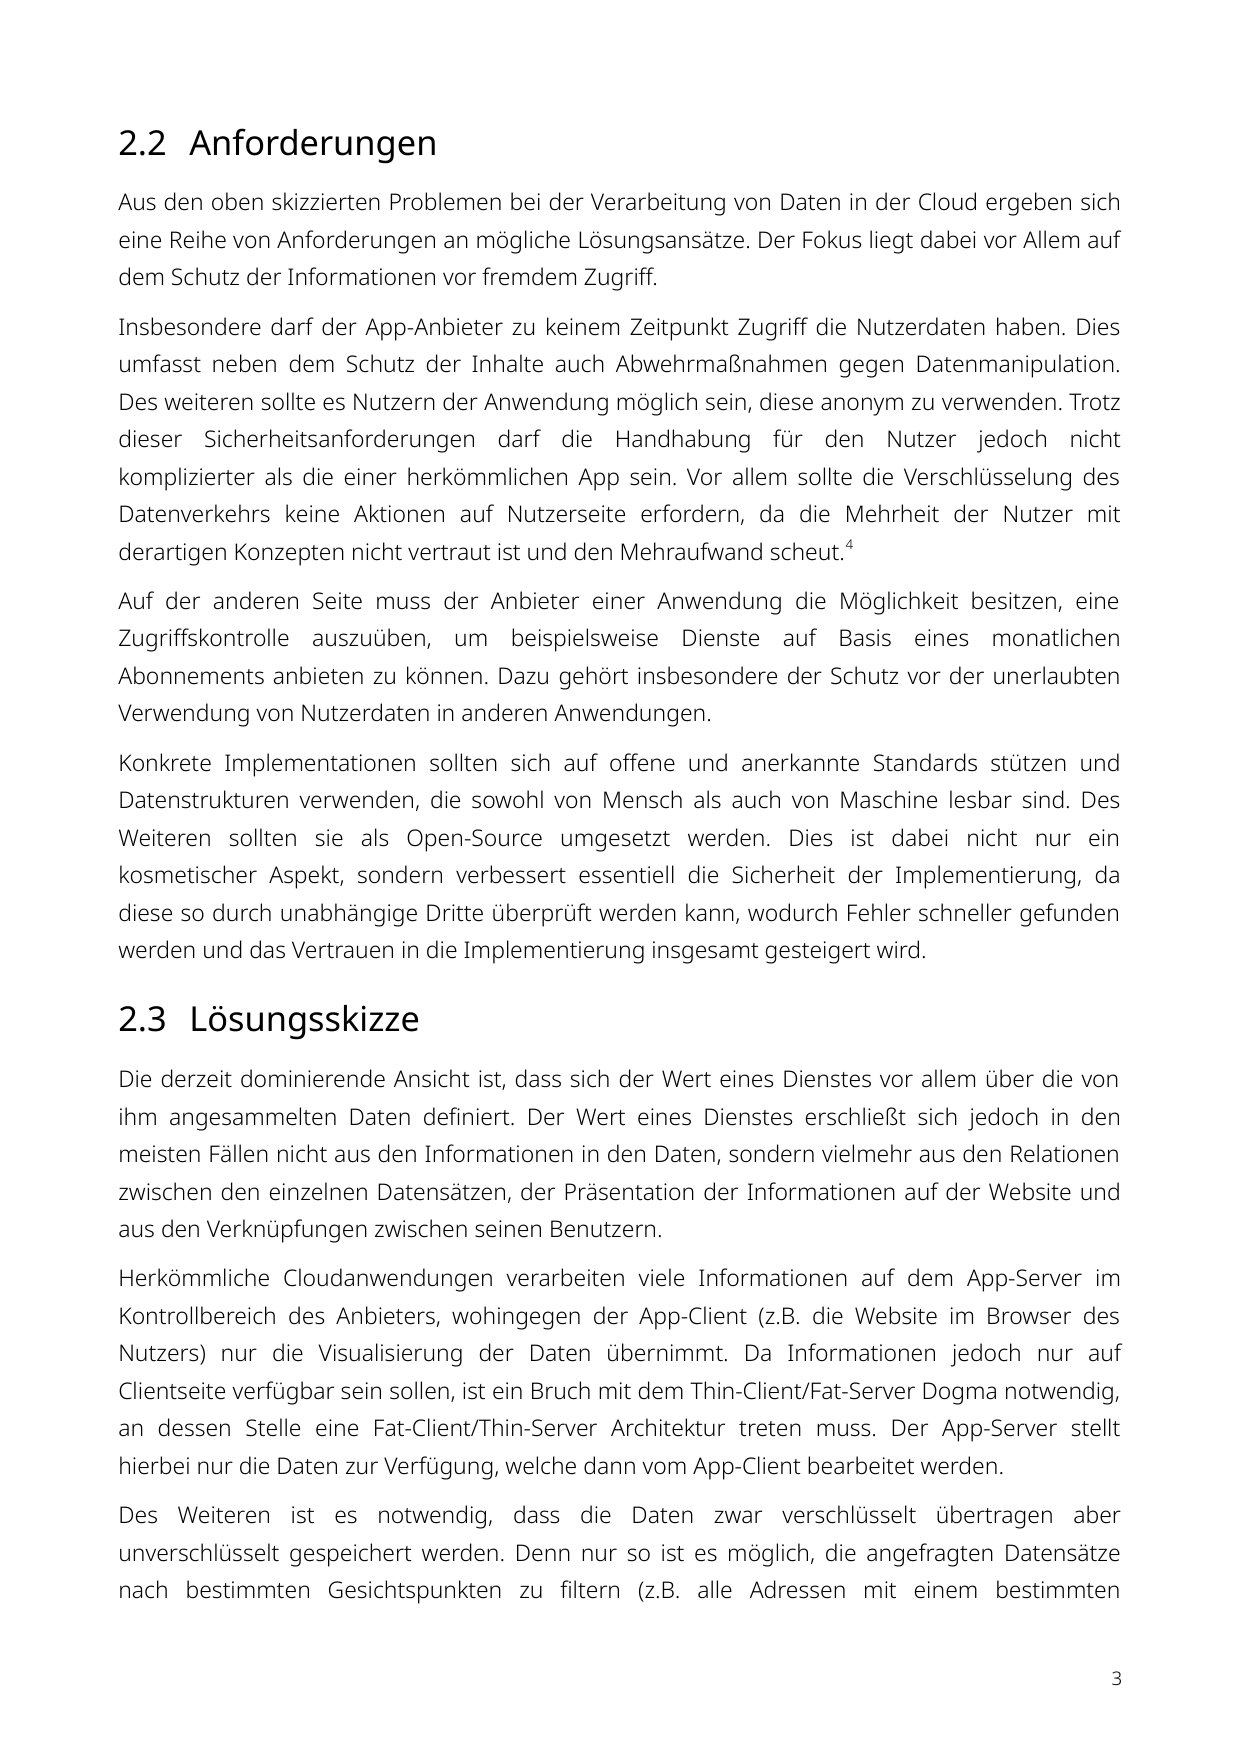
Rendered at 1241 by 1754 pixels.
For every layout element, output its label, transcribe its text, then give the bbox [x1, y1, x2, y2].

text Konkrete Implementationen sollten sich auf offene und anerkannte Standards stützen und Datenstrukturen verwenden, die sowohl von Mensch als auch von Maschine lesbar sind. Des Weiteren sollten sie als Open-Source umgesetzt werden. Dies ist dabei nicht nur ein kosmetischer Aspekt, sondern verbessert essentiell die Sicherheit der Implementierung, da diese so durch unabhängige Dritte überprüft werden kann, wodurch Fehler schneller gefunden werden und das Vertrauen in die Implementierung insgesamt gesteigert wird. [118, 746, 1122, 965]
subtitle Anforderungen [118, 118, 1122, 165]
text Auf der anderen Seite muss der Anbieter einer Anwendung die Möglichkeit besitzen, eine Zugriffskontrolle auszuüben, um beispielsweise Dienste auf Basis eines monatlichen Abonnements anbieten zu können. Dazu gehört insbesondere der Schutz vor der unerlaubten Verwendung von Nutzerdaten in anderen Anwendungen. [118, 585, 1122, 728]
text Aus den oben skizzierten Problemen bei der Verarbeitung von Daten in der Cloud ergeben sich eine Reihe von Anforderungen an mögliche Lösungsansätze. Der Fokus liegt dabei vor Allem auf dem Schutz der Informationen vor fremdem Zugriff. [118, 186, 1122, 292]
text Insbesondere darf der App-Anbieter zu keinem Zeitpunkt Zugriff die Nutzerdaten haben. Dies umfasst neben dem Schutz der Inhalte auch Abwehrmaßnahmen gegen Datenmanipulation. Des weiteren sollte es Nutzern der Anwendung möglich sein, diese anonym zu verwenden. Trotz dieser Sicherheitsanforderungen darf die Handhabung für den Nutzer jedoch nicht komplizierter als die einer herkömmlichen App sein. Vor allem sollte die Verschlüsselung des Datenverkehrs keine Aktionen auf Nutzerseite erfordern, da die Mehrheit der Nutzer mit derartigen Konzepten nicht vertraut ist und den Mehraufwand scheut. [118, 310, 1122, 567]
text Des Weiteren ist es notwendig, dass die Daten zwar verschlüsselt übertragen aber unverschlüsselt gespeichert werden. Denn nur so ist es möglich, die angefragten Datensätze nach bestimmten Gesichtspunkten zu filtern (z.B. alle Adressen mit einem bestimmten [118, 1499, 1122, 1605]
text Die derzeit dominierende Ansicht ist, dass sich der Wert eines Dienstes vor allem über die von ihm angesammelten Daten definiert. Der Wert eines Dienstes erschließt sich jedoch in den meisten Fällen nicht aus den Informationen in den Daten, sondern vielmehr aus den Relationen zwischen den einzelnen Datensätzen, der Präsentation der Informationen auf der Website und aus den Verknüpfungen zwischen seinen Benutzern. [118, 1063, 1122, 1244]
subtitle Lösungsskizze [118, 995, 1122, 1042]
text Herkömmliche Cloudanwendungen verarbeiten viele Informationen auf dem App-Server im Kontrollbereich des Anbieters, wohingegen der App-Client (z.B. die Website im Browser des Nutzers) nur die Visualisierung der Daten übernimmt. Da Informationen jedoch nur auf Clientseite verfügbar sein sollen, ist ein Bruch mit dem Thin-Client/Fat-Server Dogma notwendig, an dessen Stelle eine Fat-Client/Thin-Server Architektur treten muss. Der App-Server stellt hierbei nur die Daten zur Verfügung, welche dann vom App-Client bearbeitet werden. [118, 1262, 1122, 1481]
